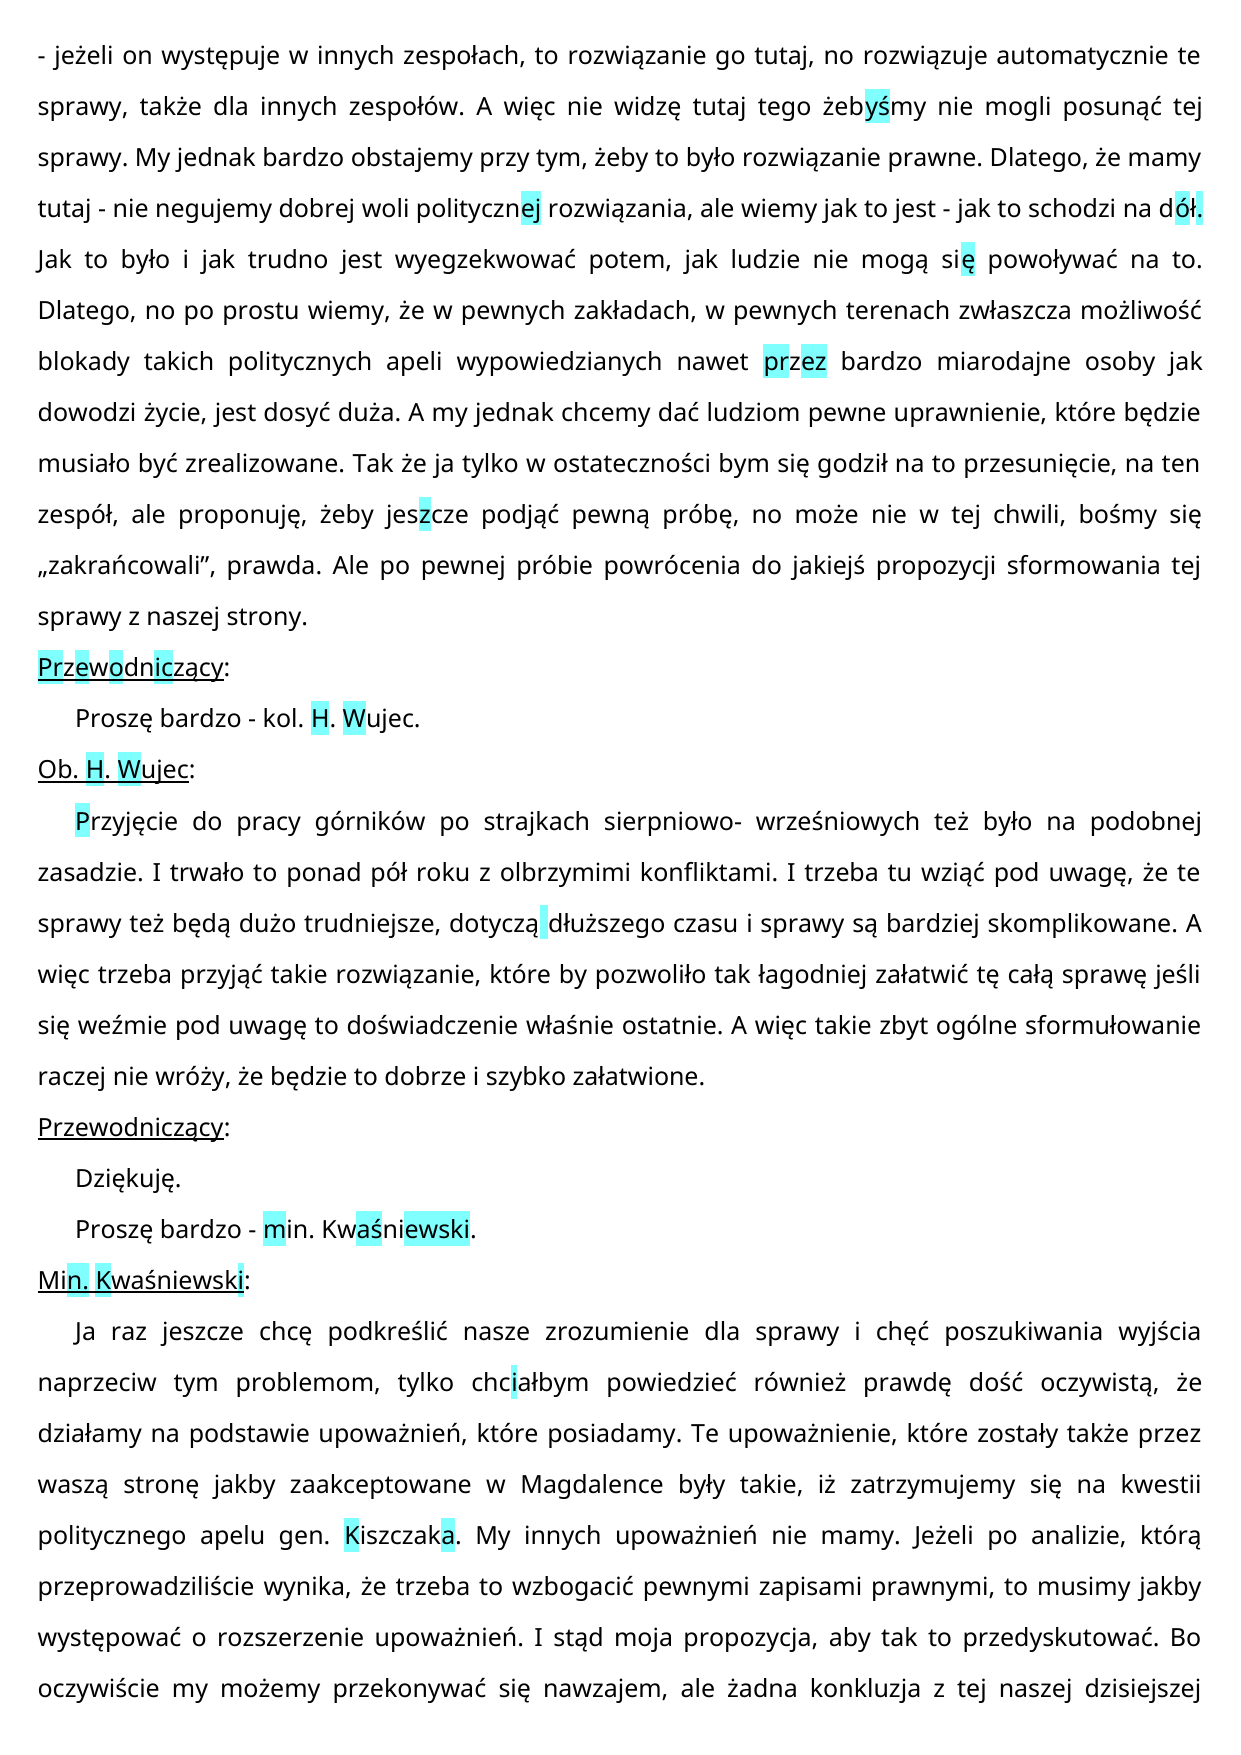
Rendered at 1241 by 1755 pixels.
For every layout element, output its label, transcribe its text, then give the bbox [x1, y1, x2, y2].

text Min. Kwaśniewski: [37, 1262, 1203, 1297]
text Proszę bardzo - kol. H. Wujec. [37, 701, 1203, 735]
text Dziękuję. [37, 1160, 1203, 1194]
text Przewodniczący: [37, 650, 1203, 684]
text - jeżeli on występuje w innych zespołach, to rozwiązanie go tutaj, no rozwiązuje automatycznie te sprawy, także dla innych zespołów. A więc nie widzę tutaj tego żebyśmy nie mogli posunąć tej sprawy. My jednak bardzo obstajemy przy tym, żeby to było rozwiązanie prawne. Dlatego, że mamy tutaj - nie negujemy dobrej woli politycznej rozwiązania, ale wiemy jak to jest - jak to schodzi na dół. Jak to było i jak trudno jest wyegzekwować potem, jak ludzie nie mogą się powoływać na to. Dlatego, no po prostu wiemy, że w pewnych zakładach, w pewnych terenach zwłaszcza możliwość blokady takich politycznych apeli wypowiedzianych nawet przez bardzo miarodajne osoby jak dowodzi życie, jest dosyć duża. A my jednak chcemy dać ludziom pewne uprawnienie, które będzie musiało być zrealizowane. Tak że ja tylko w ostateczności bym się godził na to przesunięcie, na ten zespół, ale proponuję, żeby jeszcze podjąć pewną próbę, no może nie w tej chwili, bośmy się „zakrańcowali”, prawda. Ale po pewnej próbie powrócenia do jakiejś propozycji sformowania tej sprawy z naszej strony. [37, 37, 1203, 633]
text Ob. H. Wujec: [37, 752, 1203, 786]
text Przewodniczący: [37, 1109, 1203, 1143]
text Ja raz jeszcze chcę podkreślić nasze zrozumienie dla sprawy i chęć poszukiwania wyjścia naprzeciw tym problemom, tylko chciałbym powiedzieć również prawdę dość oczywistą, że działamy na podstawie upoważnień, które posiadamy. Te upoważnienie, które zostały także przez waszą stronę jakby zaakceptowane w Magdalence były takie, iż zatrzymujemy się na kwestii politycznego apelu gen. Kiszczaka. My innych upoważnień nie mamy. Jeżeli po analizie, którą przeprowadziliście wynika, że trzeba to wzbogacić pewnymi zapisami prawnymi, to musimy jakby występować o rozszerzenie upoważnień. I stąd moja propozycja, aby tak to przedyskutować. Bo oczywiście my możemy przekonywać się nawzajem, ale żadna konkluzja z tej naszej dzisiejszej [37, 1313, 1203, 1705]
text Przyjęcie do pracy górników po strajkach sierpniowo- wrześniowych też było na podobnej zasadzie. I trwało to ponad pół roku z olbrzymimi konfliktami. I trzeba tu wziąć pod uwagę, że te sprawy też będą dużo trudniejsze, dotyczą dłuższego czasu i sprawy są bardziej skomplikowane. A więc trzeba przyjąć takie rozwiązanie, które by pozwoliło tak łagodniej załatwić tę całą sprawę jeśli się weźmie pod uwagę to doświadczenie właśnie ostatnie. A więc takie zbyt ogólne sformułowanie raczej nie wróży, że będzie to dobrze i szybko załatwione. [37, 803, 1203, 1092]
text Proszę bardzo - min. Kwaśniewski. [37, 1211, 1203, 1246]
